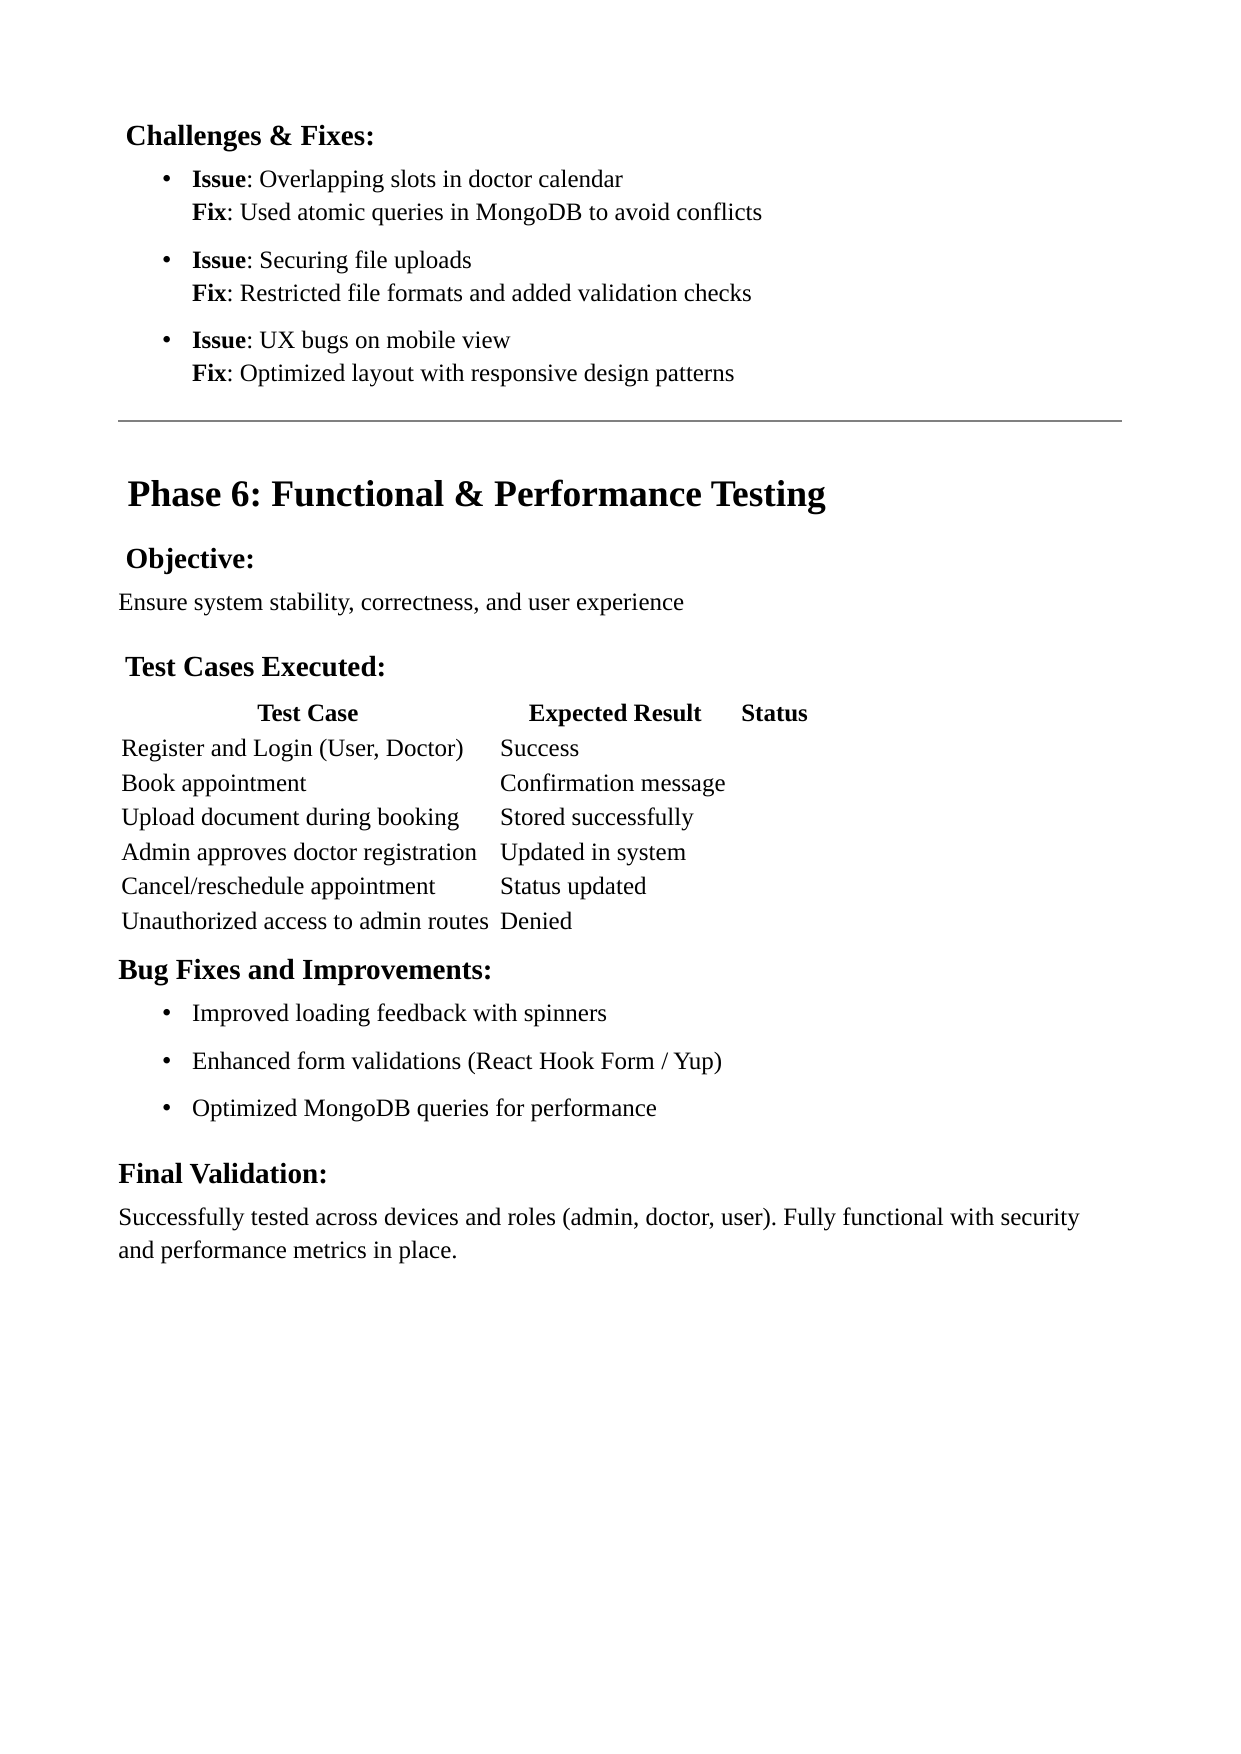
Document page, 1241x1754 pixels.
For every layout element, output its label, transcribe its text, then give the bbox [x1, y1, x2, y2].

table_cell Register and Login (User, Doctor) [118, 730, 497, 765]
table_cell Book appointment [118, 765, 497, 799]
list Issue: Securing file uploads Fix: Restricted file formats and added validation checks [162, 245, 1122, 307]
table_cell Status updated [497, 869, 733, 903]
table_cell ✅ [733, 730, 815, 765]
table_cell ✅ [733, 834, 815, 868]
subtitle Challenges & Fixes: [118, 118, 1122, 152]
table_cell ✅ [733, 869, 815, 903]
table_cell Upload document during booking [118, 799, 497, 834]
table_cell Denied [497, 903, 733, 938]
table_cell ✅ [733, 799, 815, 834]
table_cell Cancel/reschedule appointment [118, 869, 497, 903]
table_cell Stored successfully [497, 799, 733, 834]
table_header Test Case [118, 696, 497, 730]
table_header Status [733, 696, 815, 730]
table_cell ✅ [733, 903, 815, 938]
list Improved loading feedback with spinners [162, 998, 1122, 1027]
text Successfully tested across devices and roles (admin, doctor, user). Fully functional with security and performance metrics in place. [118, 1202, 1122, 1263]
list Issue: UX bugs on mobile view Fix: Optimized layout with responsive design patterns [162, 325, 1122, 387]
table_cell Success [497, 730, 733, 765]
table_cell ✅ [733, 765, 815, 799]
table_header Expected Result [497, 696, 733, 730]
list Enhanced form validations (React Hook Form / Yup) [162, 1046, 1122, 1075]
list Optimized MongoDB queries for performance [162, 1093, 1122, 1122]
subtitle Bug Fixes and Improvements: [118, 952, 1122, 986]
subtitle Objective: [118, 541, 1122, 575]
subtitle Final Validation: [118, 1156, 1122, 1189]
subtitle Test Cases Executed: [118, 649, 1122, 683]
table_cell Confirmation message [497, 765, 733, 799]
table_cell Unauthorized access to admin routes [118, 903, 497, 938]
text Ensure system stability, correctness, and user experience [118, 587, 1122, 616]
table_cell Updated in system [497, 834, 733, 868]
table_cell Admin approves doctor registration [118, 834, 497, 868]
subtitle Phase 6: Functional & Performance Testing [118, 471, 1122, 514]
list Issue: Overlapping slots in doctor calendar Fix: Used atomic queries in MongoDB to avoid conflicts [162, 164, 1122, 226]
